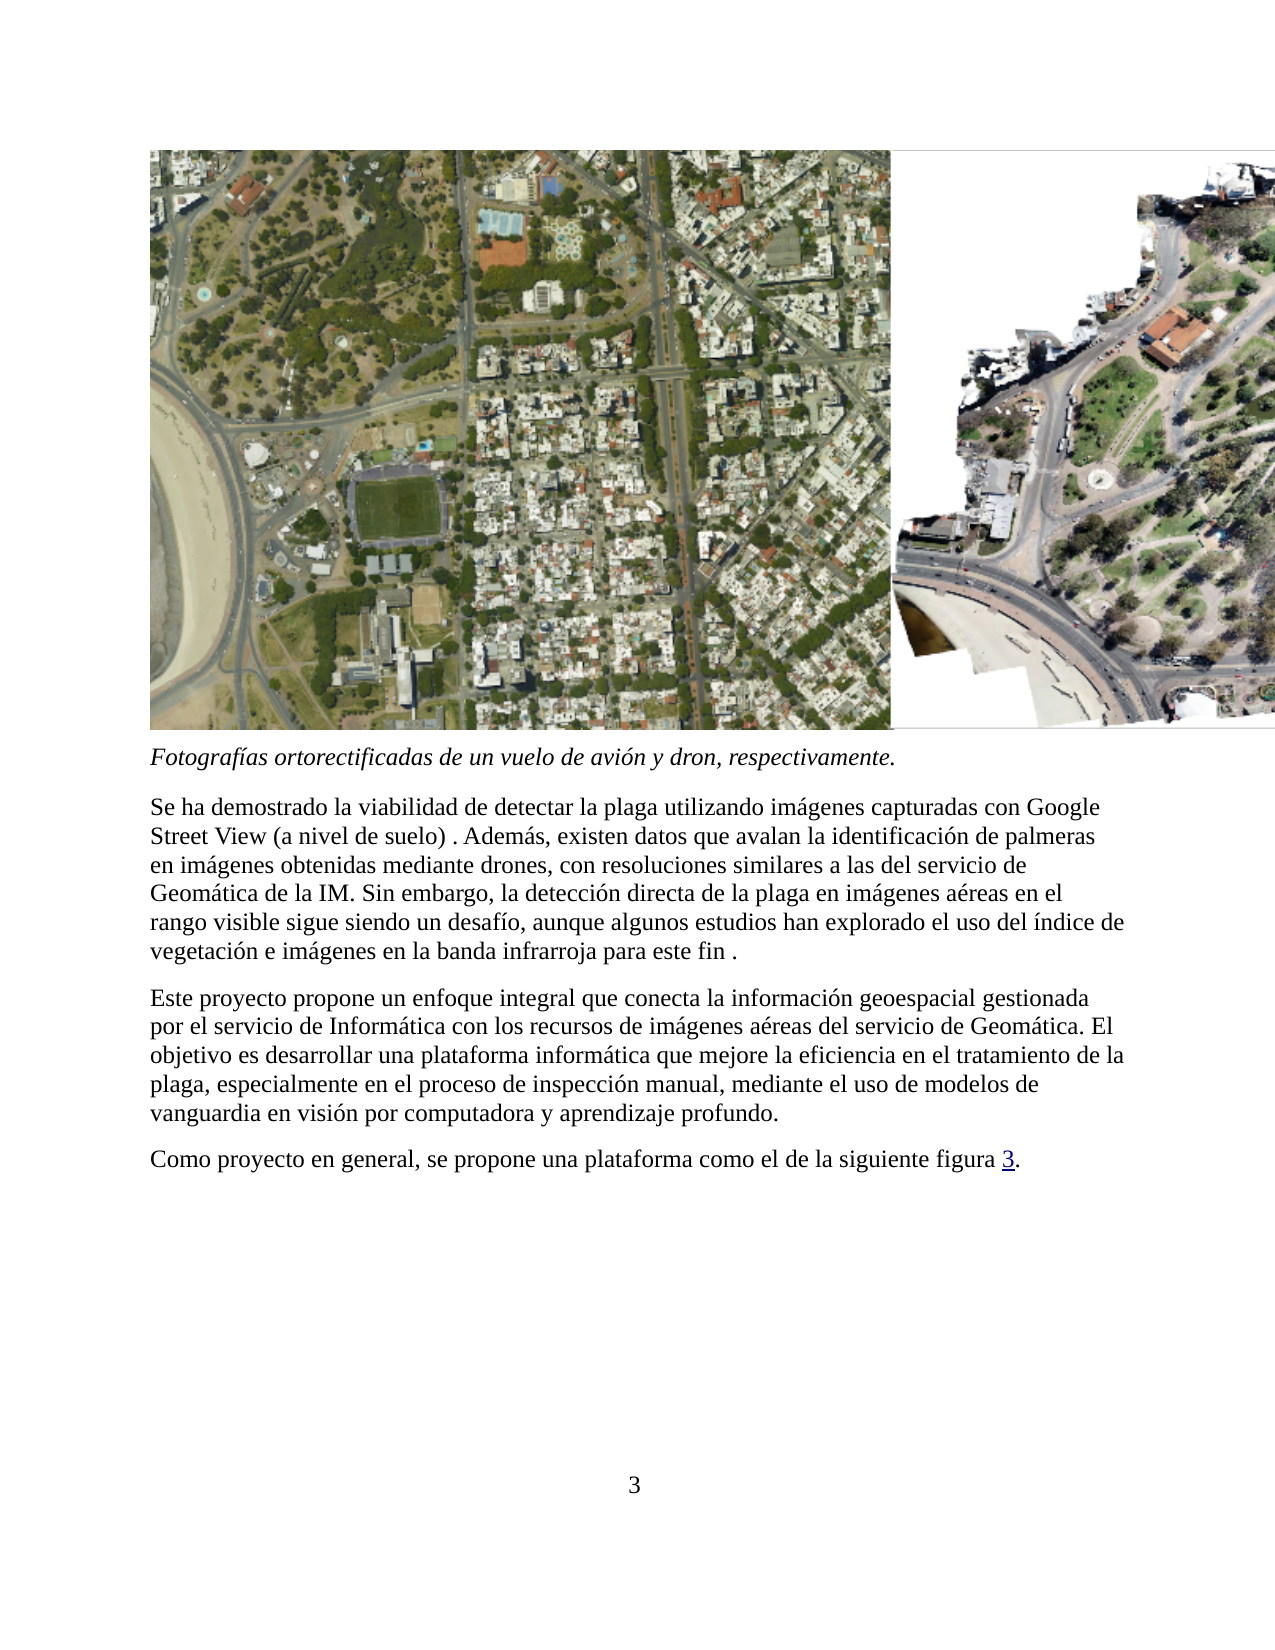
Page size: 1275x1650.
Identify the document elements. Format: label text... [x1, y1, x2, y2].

text Fotografías ortorectificadas de un vuelo de avión y dron, respectivamente. [150, 742, 1125, 771]
text Se ha demostrado la viabilidad de detectar la plaga utilizando imágenes capturadas con Google Street View (a nivel de suelo) . Además, existen datos que avalan la identificación de palmeras en imágenes obtenidas mediante drones, con resoluciones similares a las del servicio de Geomática de la IM. Sin embargo, la detección directa de la plaga en imágenes aéreas en el rango visible sigue siendo un desafío, aunque algunos estudios han explorado el uso del índice de vegetación e imágenes en la banda infrarroja para este fin . [150, 792, 1125, 965]
picture [150, 150, 1275, 730]
text Como proyecto en general, se propone una plataforma como el de la siguiente figura 3. [150, 1144, 1125, 1173]
text Este proyecto propone un enfoque integral que conecta la información geoespacial gestionada por el servicio de Informática con los recursos de imágenes aéreas del servicio de Geomática. El objetivo es desarrollar una plataforma informática que mejore la eficiencia en el tratamiento de la plaga, especialmente en el proceso de inspección manual, mediante el uso de modelos de vanguardia en visión por computadora y aprendizaje profundo. [150, 983, 1125, 1126]
